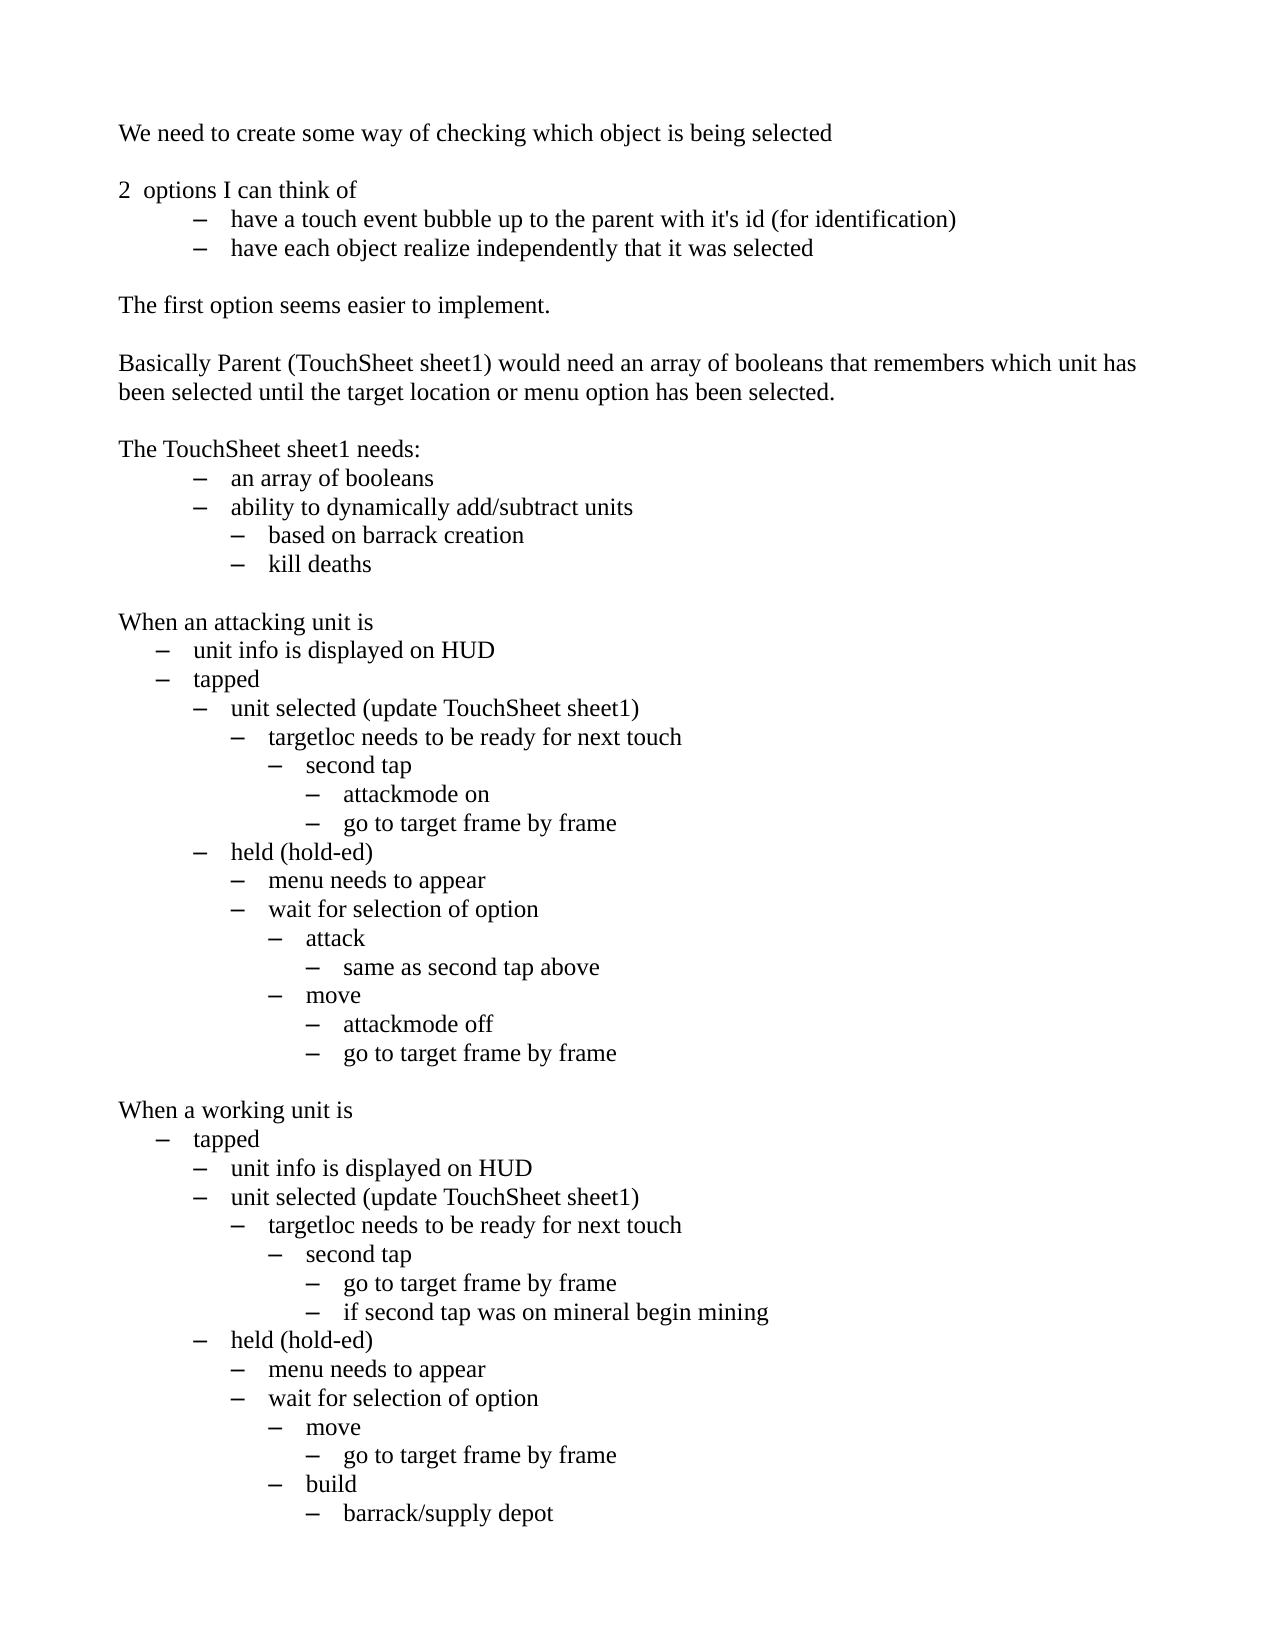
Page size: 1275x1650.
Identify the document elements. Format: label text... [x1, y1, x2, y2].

list targetloc needs to be ready for next touch [231, 722, 1157, 751]
list held (hold-ed) [193, 837, 1157, 866]
list have a touch event bubble up to the parent with it's id (for identification) [193, 204, 1157, 233]
list build [268, 1469, 1157, 1498]
list move [268, 981, 1157, 1009]
list unit info is displayed on HUD [156, 636, 1157, 664]
text 2 options I can think of [118, 176, 1157, 204]
text We need to create some way of checking which object is being selected [118, 118, 1157, 147]
list attackmode on [306, 779, 1157, 808]
list move [268, 1412, 1157, 1441]
list go to target frame by frame [306, 1038, 1157, 1067]
list kill deaths [231, 549, 1157, 578]
list menu needs to appear [231, 1354, 1157, 1383]
text The TouchSheet sheet1 needs: [118, 434, 1157, 463]
list unit selected (update TouchSheet sheet1) [193, 693, 1157, 722]
text The first option seems easier to implement. [118, 291, 1157, 319]
list same as second tap above [306, 952, 1157, 981]
list based on barrack creation [231, 521, 1157, 549]
list unit info is displayed on HUD [193, 1153, 1157, 1182]
text When an attacking unit is [118, 607, 1157, 636]
list attackmode off [306, 1009, 1157, 1038]
list wait for selection of option [231, 1383, 1157, 1412]
list if second tap was on mineral begin mining [306, 1297, 1157, 1326]
list have each object realize independently that it was selected [193, 233, 1157, 262]
list an array of booleans [193, 463, 1157, 492]
list held (hold-ed) [193, 1326, 1157, 1354]
text Basically Parent (TouchSheet sheet1) would need an array of booleans that remembers which unit has been selected until the target location or menu option has been selected. [118, 348, 1157, 406]
list barrack/supply depot [306, 1498, 1157, 1527]
list second tap [268, 1239, 1157, 1268]
list go to target frame by frame [306, 1268, 1157, 1297]
list go to target frame by frame [306, 808, 1157, 837]
list menu needs to appear [231, 866, 1157, 894]
text When a working unit is [118, 1096, 1157, 1124]
list wait for selection of option [231, 894, 1157, 923]
list targetloc needs to be ready for next touch [231, 1211, 1157, 1239]
list unit selected (update TouchSheet sheet1) [193, 1182, 1157, 1211]
list go to target frame by frame [306, 1441, 1157, 1469]
list ability to dynamically add/subtract units [193, 492, 1157, 521]
list tapped [156, 1124, 1157, 1153]
list second tap [268, 751, 1157, 779]
list attack [268, 923, 1157, 952]
list tapped [156, 664, 1157, 693]
